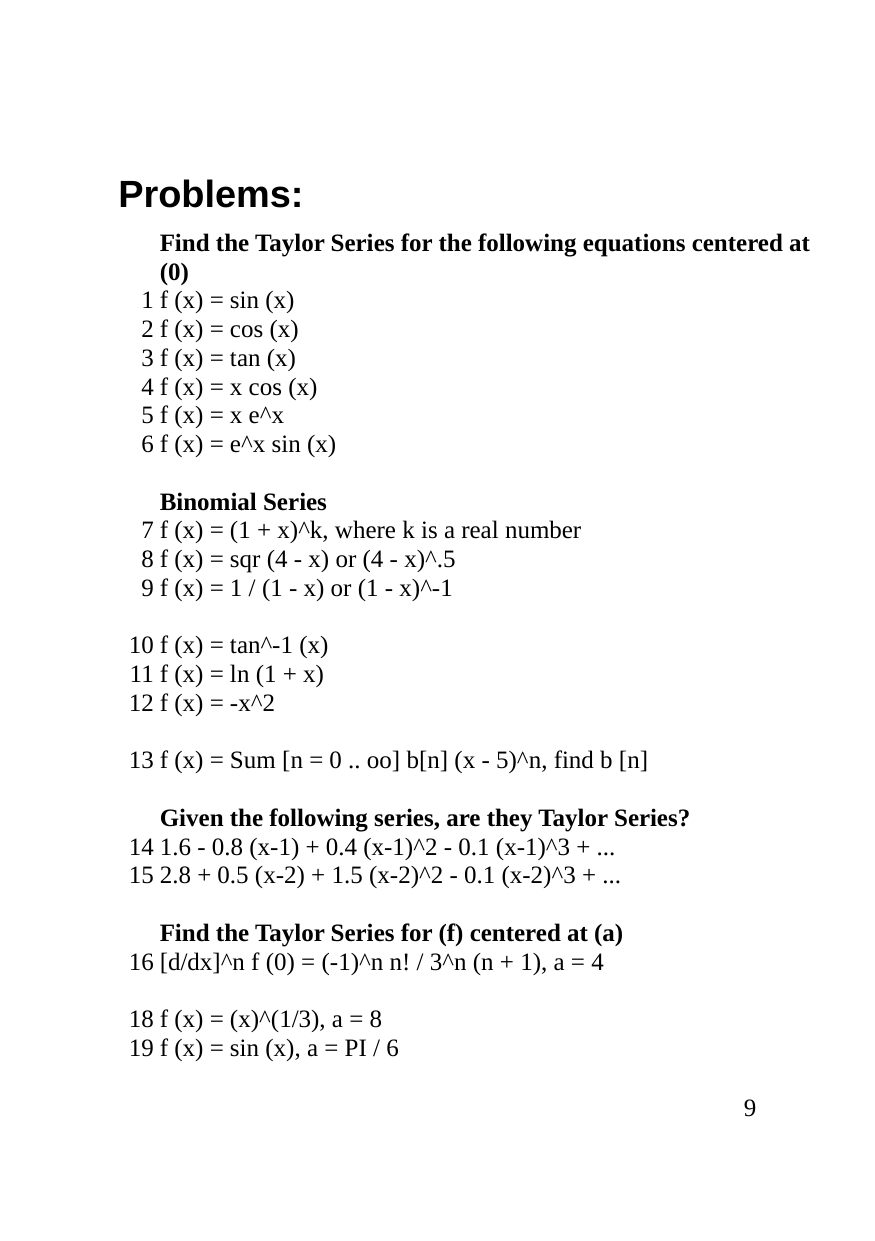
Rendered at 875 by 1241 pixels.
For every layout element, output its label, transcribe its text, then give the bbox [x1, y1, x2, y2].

table_cell 12 [112, 688, 156, 717]
table_cell Binomial Series [156, 487, 814, 516]
table_cell 14 [112, 832, 156, 861]
table_cell f (x) = cos (x) [156, 314, 814, 343]
subtitle Problems: [118, 172, 756, 216]
table_cell f (x) = ln (1 + x) [156, 659, 814, 688]
table_cell 1 [112, 286, 156, 314]
table_cell [112, 774, 156, 803]
table_cell [156, 458, 814, 487]
table_cell [d/dx]^n f (0) = (-1)^n n! / 3^n (n + 1), a = 4 [156, 947, 814, 976]
table_cell 15 [112, 861, 156, 889]
table_cell f (x) = x e^x [156, 401, 814, 429]
table_cell f (x) = Sum [n = 0 .. oo] b[n] (x - 5)^n, find b [n] [156, 746, 814, 774]
table_cell f (x) = (x)^(1/3), a = 8 [156, 1004, 814, 1033]
table_cell Find the Taylor Series for (f) centered at (a) [156, 918, 814, 947]
table_cell [112, 976, 156, 1004]
table_cell 19 [112, 1033, 156, 1062]
table_cell f (x) = tan (x) [156, 343, 814, 372]
table_cell [156, 976, 814, 1004]
table_cell 13 [112, 746, 156, 774]
table_cell f (x) = sqr (4 - x) or (4 - x)^.5 [156, 544, 814, 573]
table_cell 6 [112, 429, 156, 458]
table_cell [156, 602, 814, 631]
table_cell [112, 487, 156, 516]
table_cell [112, 602, 156, 631]
table_cell f (x) = (1 + x)^k, where k is a real number [156, 516, 814, 544]
table_cell [156, 717, 814, 746]
table_cell f (x) = 1 / (1 - x) or (1 - x)^-1 [156, 573, 814, 602]
table_cell 3 [112, 343, 156, 372]
table_cell [112, 717, 156, 746]
table_cell 16 [112, 947, 156, 976]
table_cell 2.8 + 0.5 (x-2) + 1.5 (x-2)^2 - 0.1 (x-2)^3 + ... [156, 861, 814, 889]
table_cell 7 [112, 516, 156, 544]
table_cell [112, 458, 156, 487]
table_header [112, 228, 156, 286]
table_cell 2 [112, 314, 156, 343]
table_cell 4 [112, 372, 156, 401]
table_cell [112, 889, 156, 918]
table_cell [112, 918, 156, 947]
table_header Find the Taylor Series for the following equations centered at (0) [156, 228, 814, 286]
table_cell f (x) = tan^-1 (x) [156, 631, 814, 659]
table_cell [112, 803, 156, 832]
table_cell 18 [112, 1004, 156, 1033]
table_cell [156, 774, 814, 803]
table_cell f (x) = sin (x) [156, 286, 814, 314]
table_cell 8 [112, 544, 156, 573]
table_cell 5 [112, 401, 156, 429]
table_cell 1.6 - 0.8 (x-1) + 0.4 (x-1)^2 - 0.1 (x-1)^3 + ... [156, 832, 814, 861]
table_cell 9 [112, 573, 156, 602]
table_cell f (x) = e^x sin (x) [156, 429, 814, 458]
table_cell [156, 889, 814, 918]
table_cell f (x) = sin (x), a = PI / 6 [156, 1033, 814, 1062]
table_cell f (x) = x cos (x) [156, 372, 814, 401]
table_cell f (x) = -x^2 [156, 688, 814, 717]
table_cell 10 [112, 631, 156, 659]
table_cell Given the following series, are they Taylor Series? [156, 803, 814, 832]
table_cell 11 [112, 659, 156, 688]
